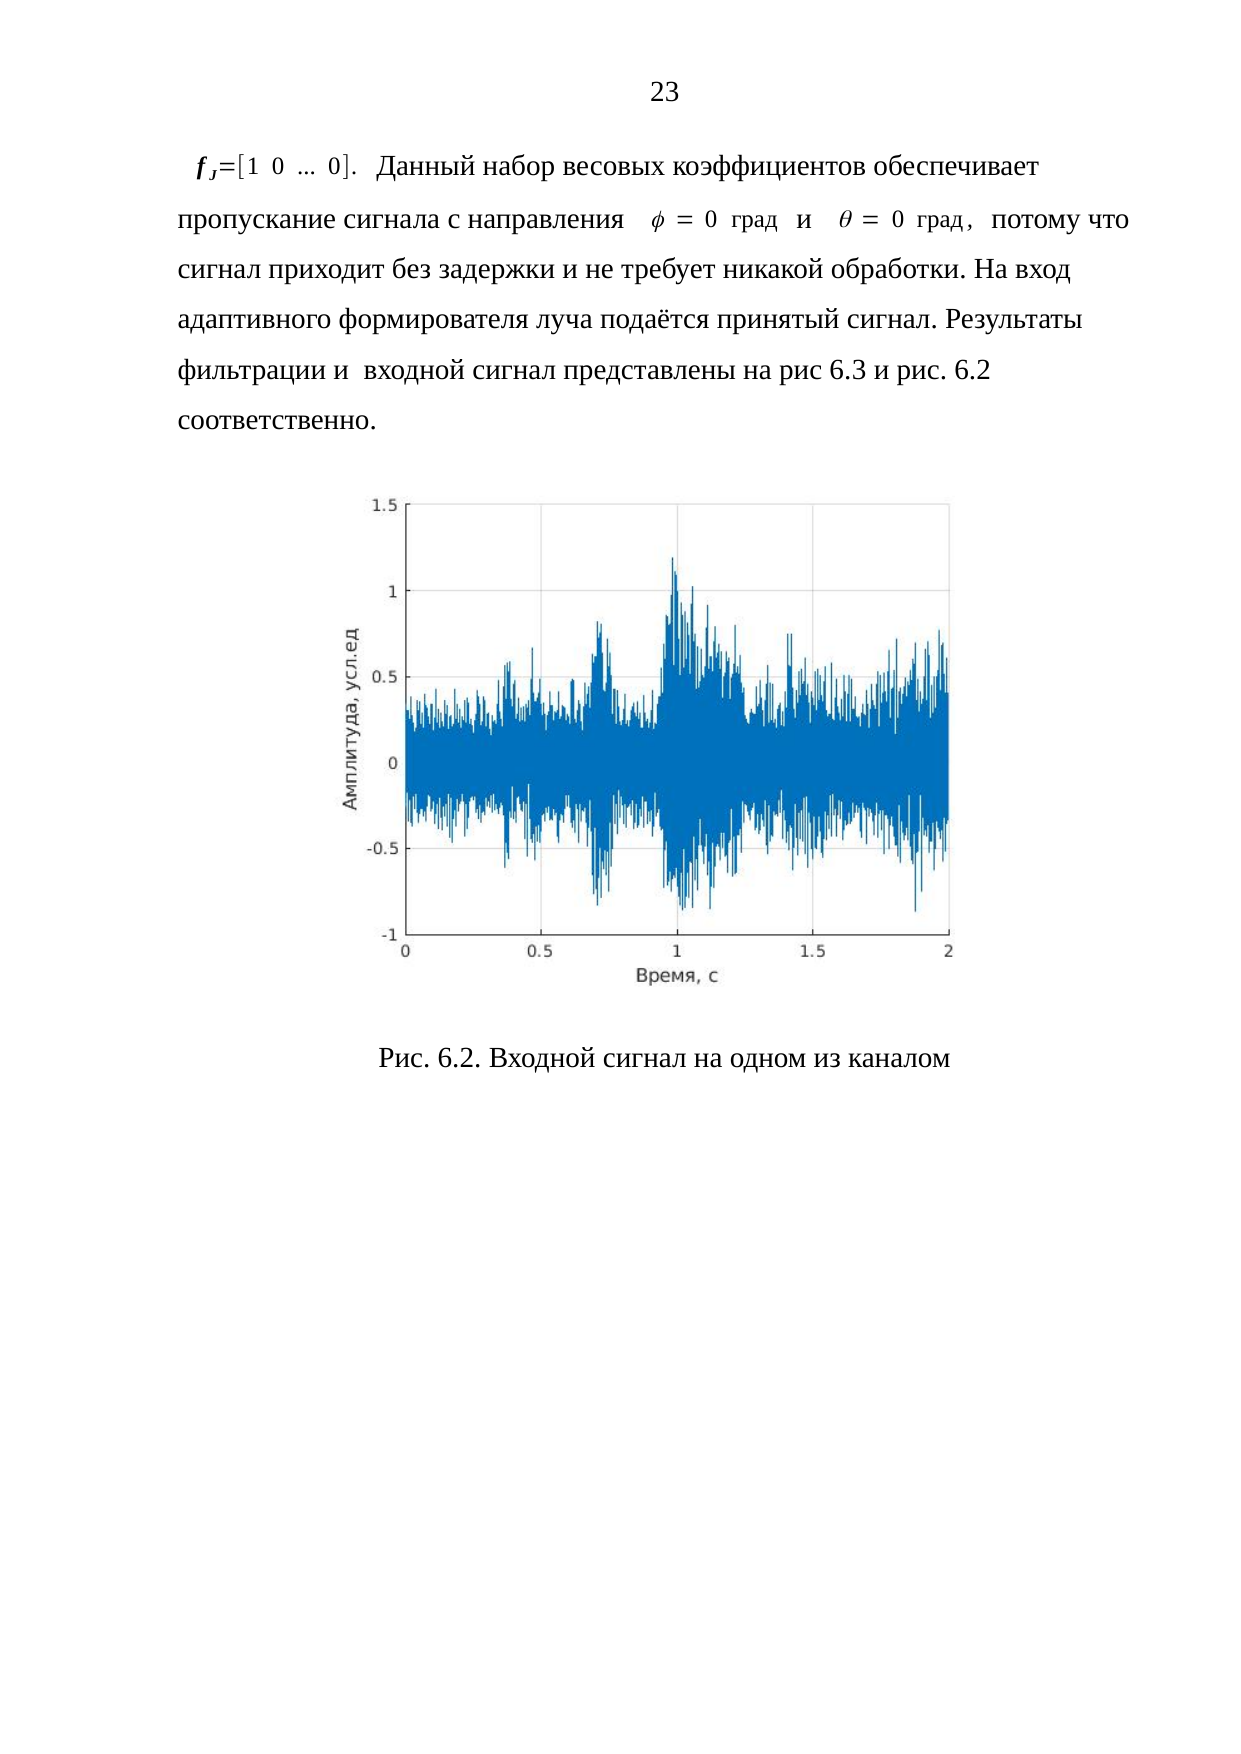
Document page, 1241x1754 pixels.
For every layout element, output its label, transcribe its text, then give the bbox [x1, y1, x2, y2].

picture [314, 467, 1015, 992]
text Рис. 6.2. Входной сигнал на одном из каналом [177, 467, 1152, 1074]
text Порядок фильтров имеет следующее значение:Расстояние между микрофонами Основываясь на формулах (2.3), (2.4) произведён приём сигнала с заданными условиями. При этом полезный сигнал принят на каждый элемент МР без задержки. Был реализован алгоритм LC NLMS, при этом использовались линейные ограничения следующего вида:Данный набор весовых коэффициентов обеспечивает пропускание сигнала с направления и потому что сигнал приходит без задержки и не требует никакой обработки. На вход адаптивного формирователя луча подаётся принятый сигнал. Результаты фильтрации и входной сигнал представлены на рис 6.3 и рис. 6.2 соответственно. [177, 148, 1152, 436]
